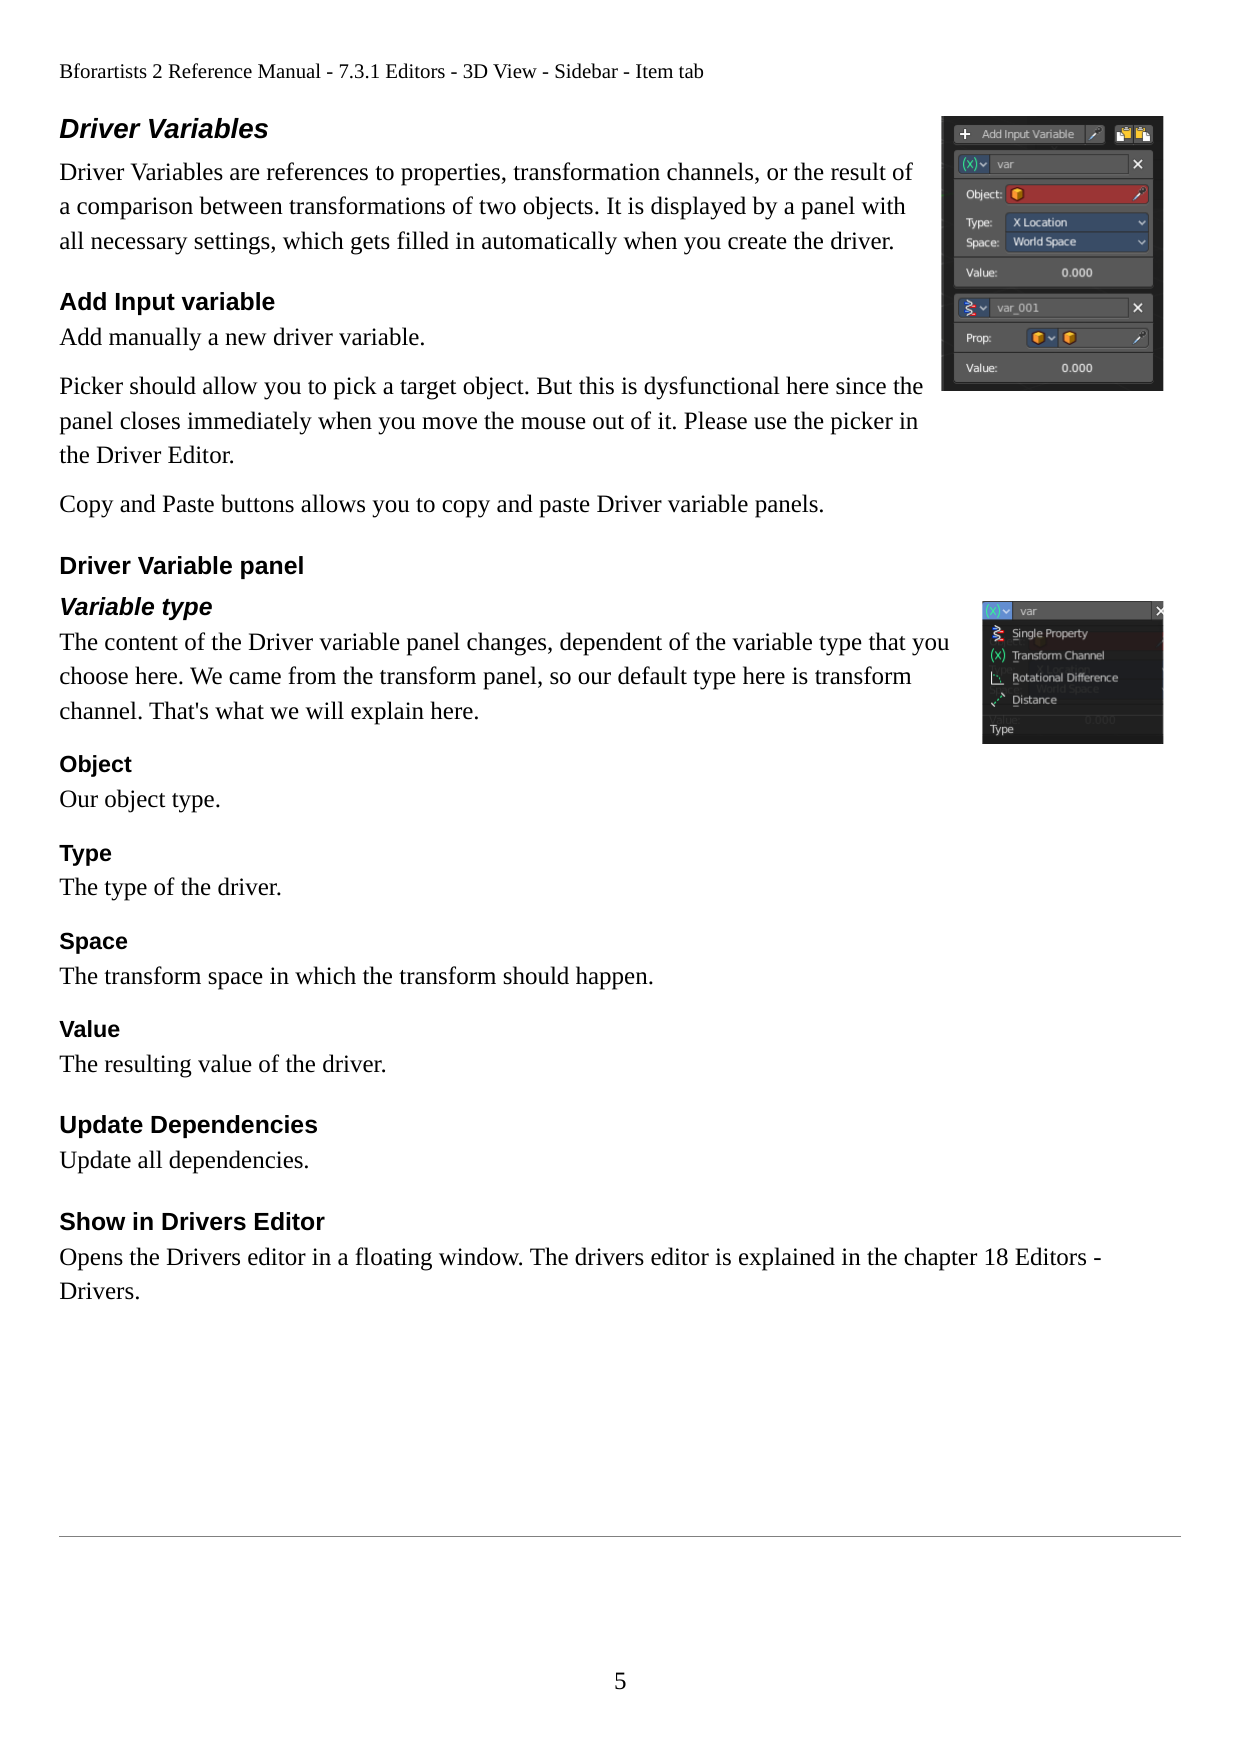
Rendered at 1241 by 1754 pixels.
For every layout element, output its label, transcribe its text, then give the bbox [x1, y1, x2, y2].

subtitle Type [59, 839, 1181, 866]
text Driver Variables are references to properties, transformation channels, or the result of a comparison between transformations of two objects. It is displayed by a panel with all necessary settings, which gets filled in automatically when you create the driver. [59, 157, 941, 255]
text The transform space in which the transform should happen. [59, 961, 1181, 989]
subtitle Value [59, 1016, 1181, 1043]
subtitle Object [59, 751, 1181, 778]
subtitle Add Input variable [59, 287, 941, 316]
subtitle Variable type [59, 592, 1181, 621]
subtitle Update Dependencies [59, 1111, 1181, 1139]
text Opens the Drivers editor in a floating window. The drivers editor is explained in the chapter 18 Editors - Drivers. [59, 1242, 1181, 1305]
text Update all dependencies. [59, 1145, 1181, 1174]
subtitle Driver Variable panel [59, 551, 1181, 579]
picture [941, 116, 1164, 391]
subtitle Show in Drivers Editor [59, 1207, 1181, 1236]
subtitle [1164, 287, 1181, 316]
text Copy and Paste buttons allows you to copy and paste Driver variable panels. [59, 489, 1181, 518]
text The type of the driver. [59, 872, 1181, 901]
text Add manually a new driver variable. [59, 322, 941, 351]
picture [982, 601, 1164, 744]
text Picker should allow you to pick a target object. But this is dysfunctional here since the panel closes immediately when you move the mouse out of it. Please use the picker in the Driver Editor. [59, 371, 1181, 469]
text Our object type. [59, 784, 1181, 813]
subtitle Driver Variables [59, 113, 1181, 144]
subtitle Space [59, 928, 1181, 954]
text The content of the Driver variable panel changes, dependent of the variable type that you choose here. We came from the transform panel, so our default type here is transform channel. That's what we will explain here. [59, 627, 982, 724]
text The resulting value of the driver. [59, 1049, 1181, 1078]
